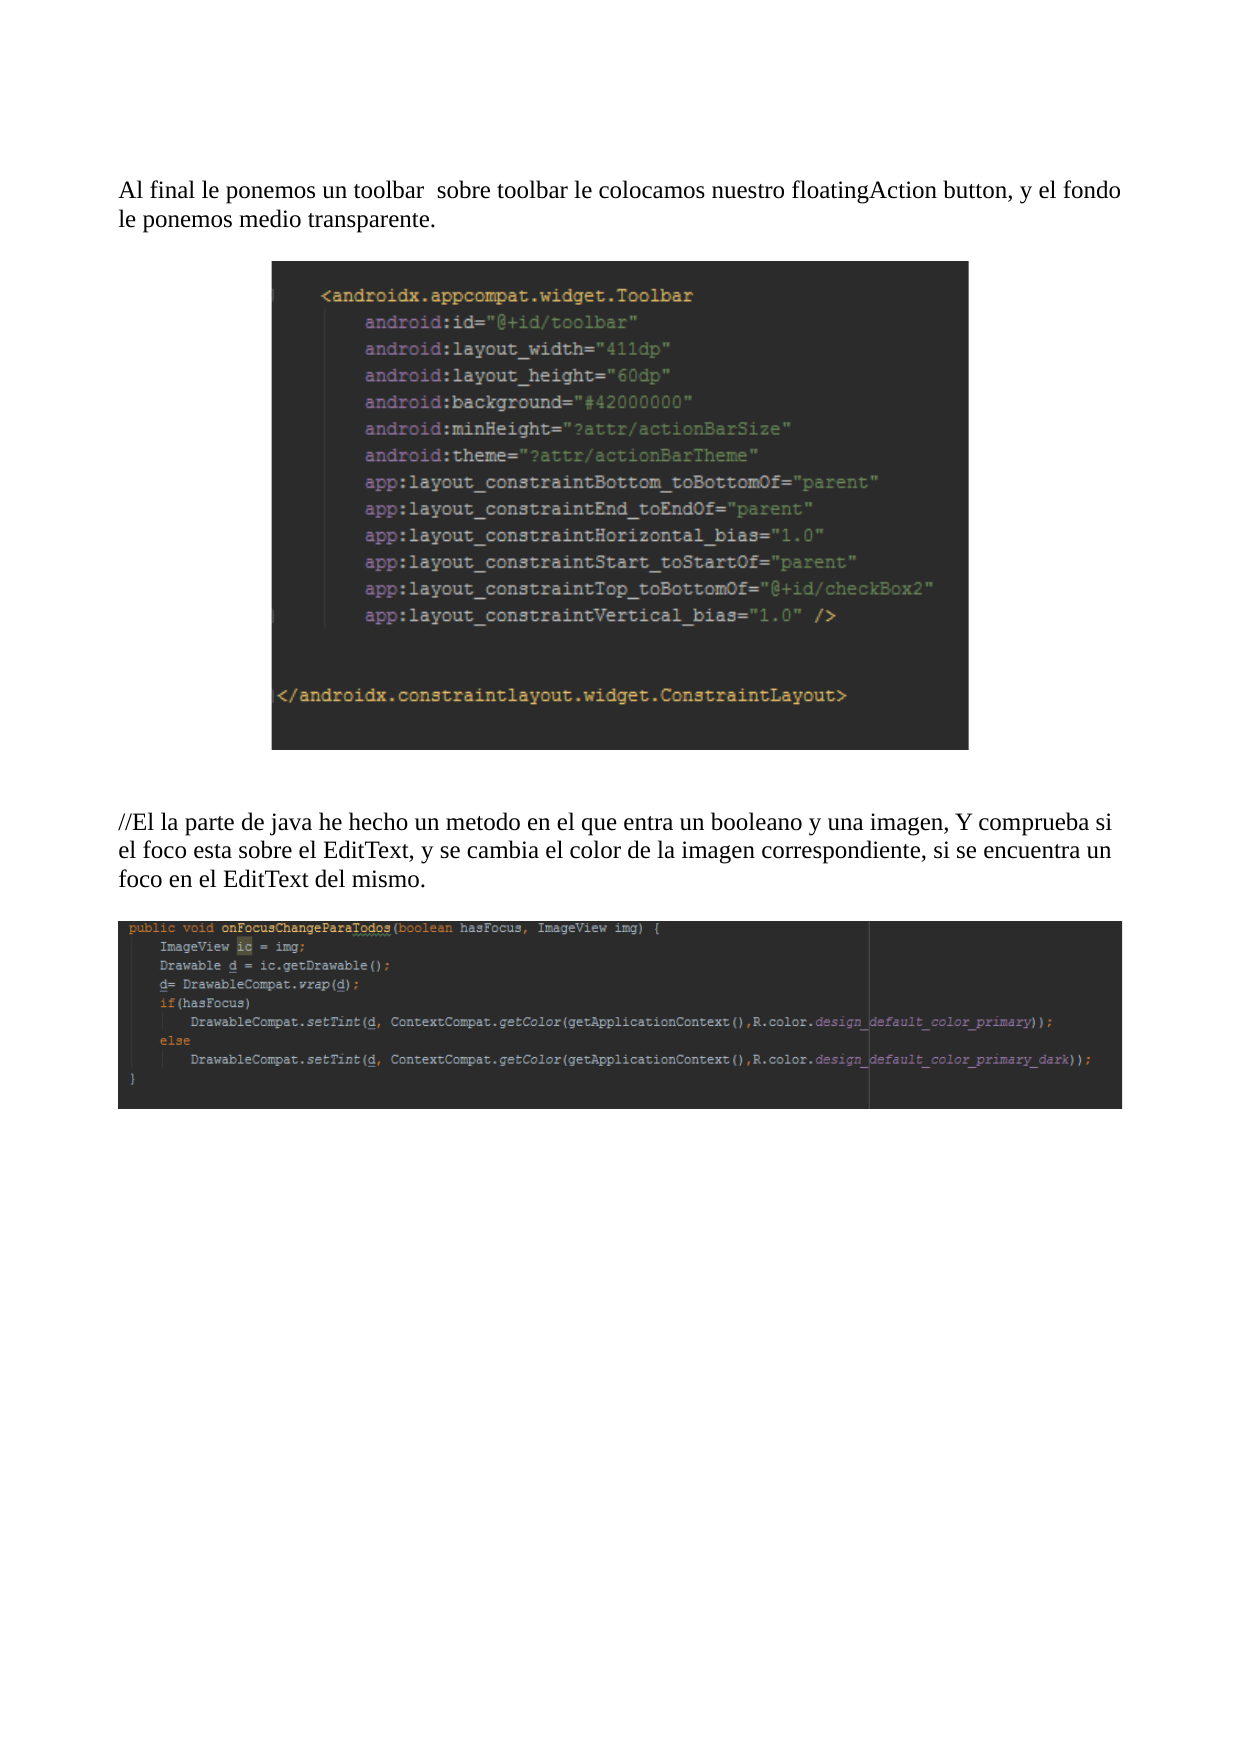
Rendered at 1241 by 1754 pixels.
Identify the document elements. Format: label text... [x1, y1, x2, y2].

picture [271, 261, 969, 750]
text //El la parte de java he hecho un metodo en el que entra un booleano y una imagen, Y comprueba si el foco esta sobre el EditText, y se cambia el color de la imagen correspondiente, si se encuentra un foco en el EditText del mismo. [118, 807, 1122, 893]
text Al final le ponemos un toolbar sobre toolbar le colocamos nuestro floatingAction button, y el fondo le ponemos medio transparente. [118, 176, 1122, 233]
picture [118, 921, 1123, 1109]
